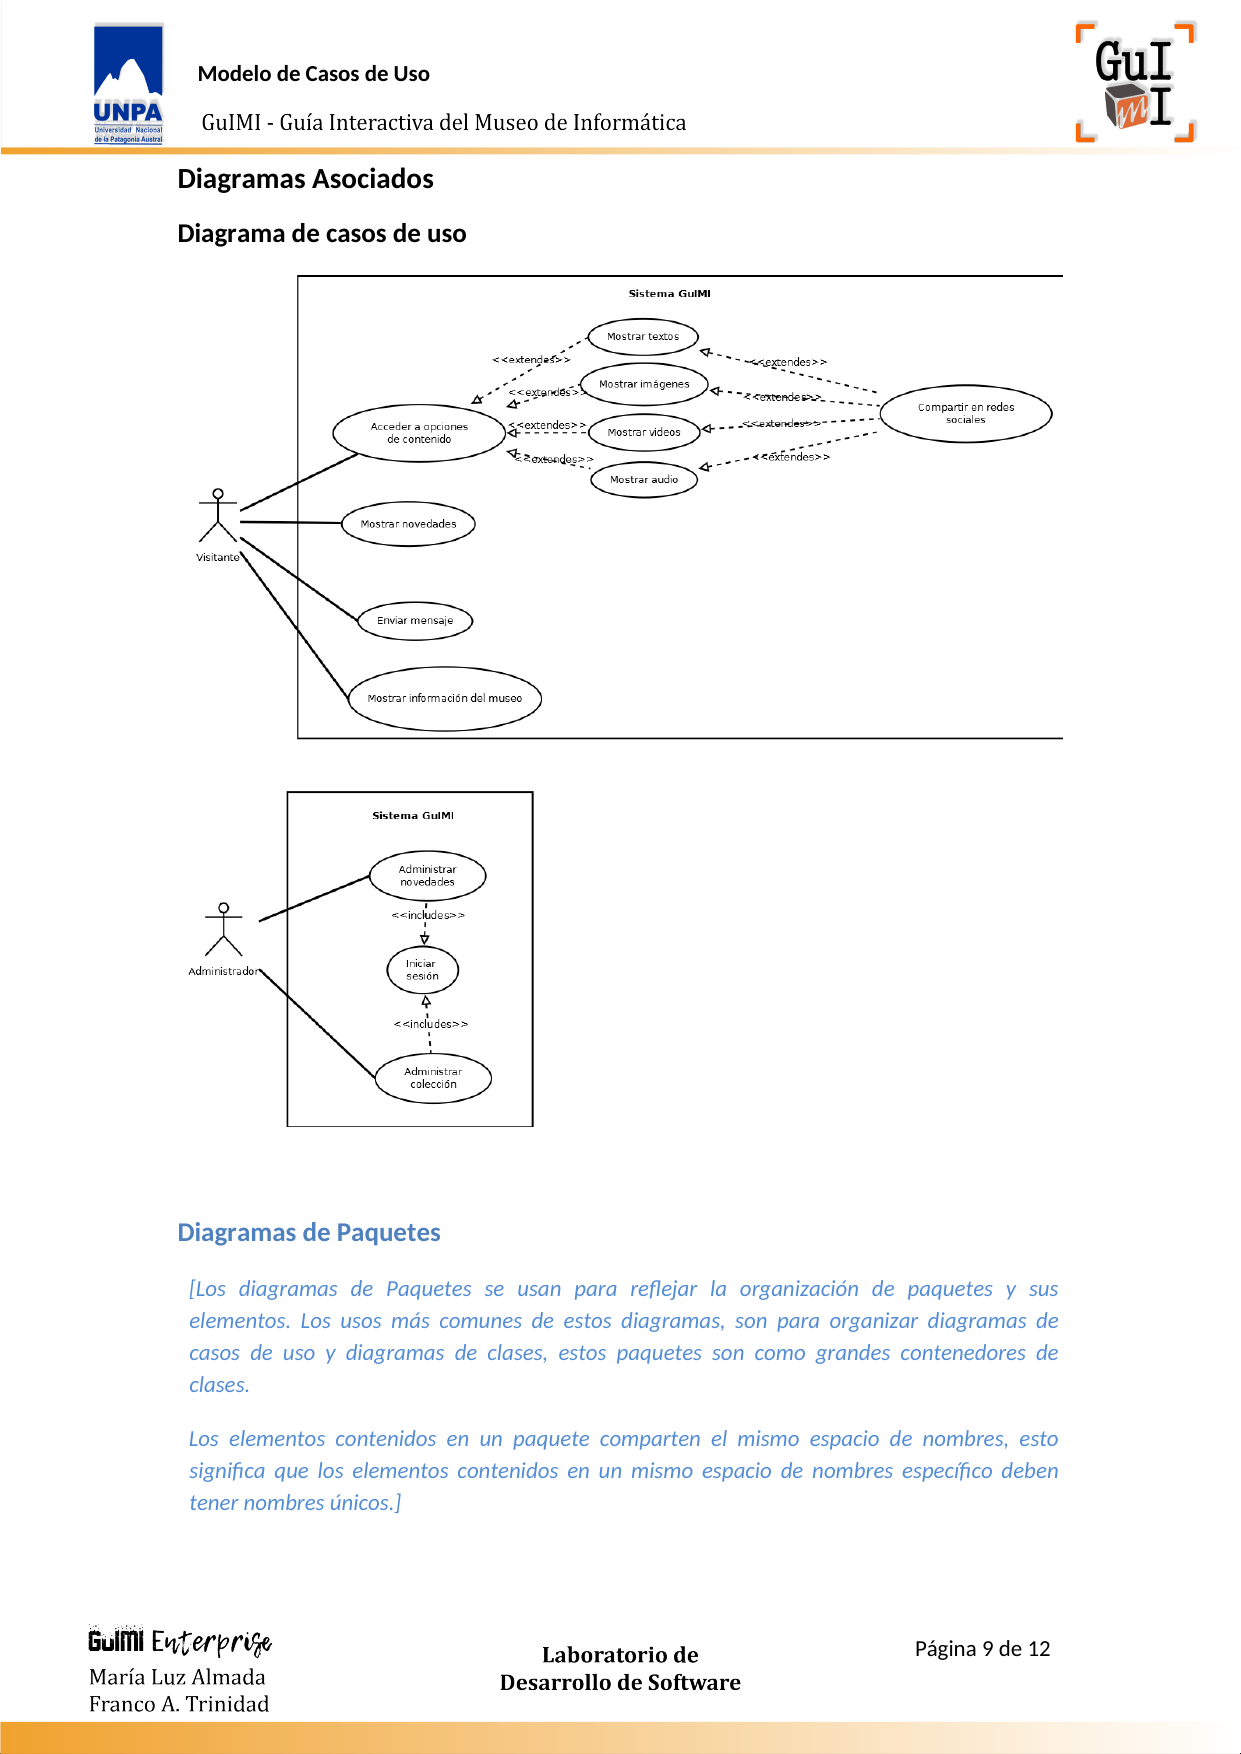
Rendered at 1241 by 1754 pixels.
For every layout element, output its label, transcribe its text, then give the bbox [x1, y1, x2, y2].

picture [0, 1613, 1241, 1754]
subtitle Diagrama de casos de uso [177, 216, 1063, 249]
subtitle Diagramas de Paquetes [177, 1215, 1063, 1248]
picture [188, 275, 1063, 1127]
picture [0, 0, 1241, 155]
text Los elementos contenidos en un paquete comparten el mismo espacio de nombres, esto significa que los elementos contenidos en un mismo espacio de nombres específico deben tener nombres únicos.] [188, 1424, 1063, 1516]
subtitle Diagramas Asociados [177, 160, 1063, 196]
text [Los diagramas de Paquetes se usan para reflejar la organización de paquetes y sus elementos. Los usos más comunes de estos diagramas, son para organizar diagramas de casos de uso y diagramas de clases, estos paquetes son como grandes contenedores de clases. [188, 1274, 1063, 1399]
